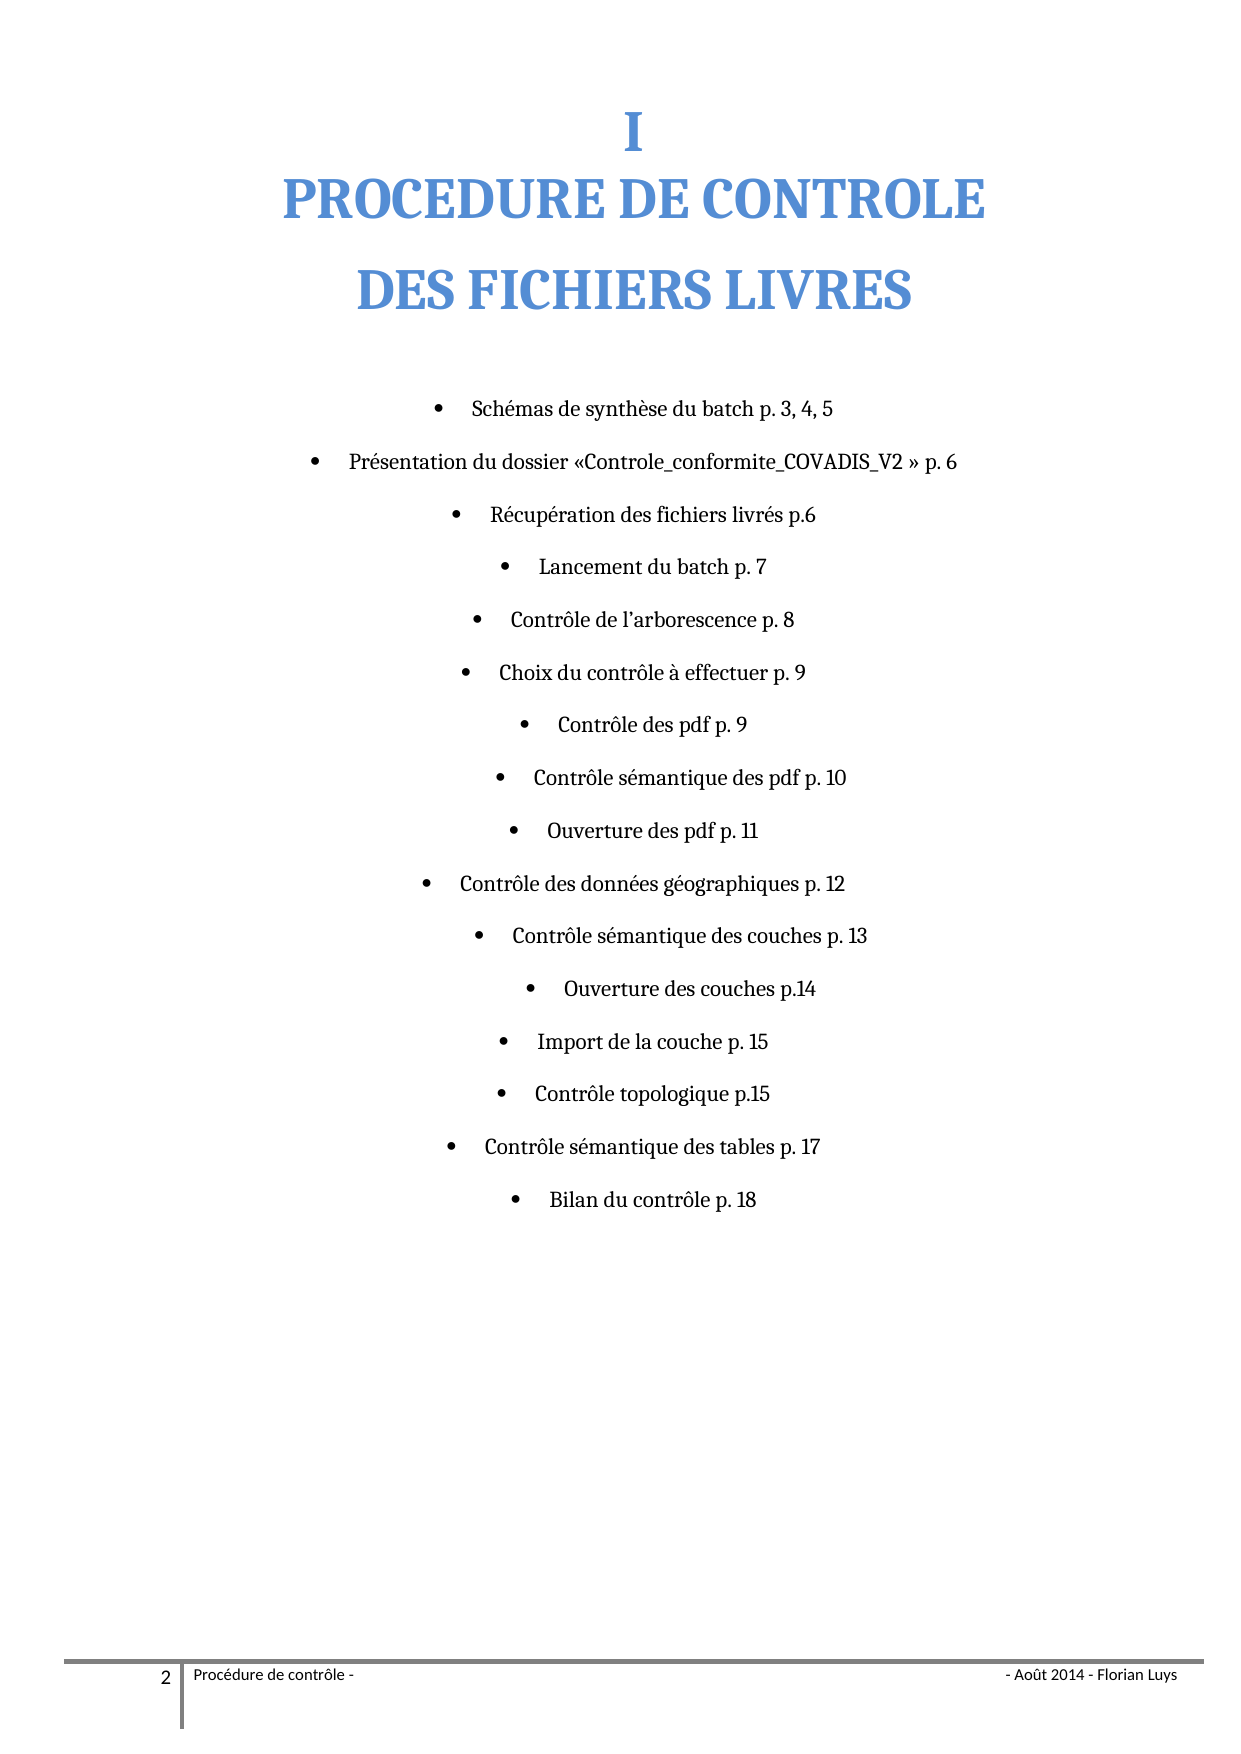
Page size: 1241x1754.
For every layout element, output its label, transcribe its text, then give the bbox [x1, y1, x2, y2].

list Récupération des fichiers livrés p.6 [75, 501, 1193, 528]
list Ouverture des couches p.14 [150, 976, 1193, 1002]
list Schémas de synthèse du batch p. 3, 4, 5 [75, 396, 1193, 422]
text I [75, 99, 1193, 166]
list Contrôle sémantique des pdf p. 10 [150, 765, 1193, 791]
list Contrôle sémantique des tables p. 17 [75, 1134, 1193, 1160]
list Choix du contrôle à effectuer p. 9 [75, 659, 1193, 686]
text DES FICHIERS LIVRES [75, 257, 1193, 324]
list Contrôle des pdf p. 9 [75, 712, 1193, 739]
list Import de la couche p. 15 [75, 1028, 1193, 1055]
list Bilan du contrôle p. 18 [75, 1187, 1193, 1213]
list Lancement du batch p. 7 [75, 554, 1193, 581]
list Contrôle sémantique des couches p. 13 [150, 923, 1193, 949]
list Présentation du dossier «Controle_conformite_COVADIS_V2 » p. 6 [75, 449, 1193, 475]
text PROCEDURE DE CONTROLE [75, 166, 1193, 233]
list Contrôle des données géographiques p. 12 [75, 870, 1193, 897]
list Contrôle topologique p.15 [75, 1081, 1193, 1108]
list Ouverture des pdf p. 11 [75, 818, 1193, 844]
list Contrôle de l’arborescence p. 8 [75, 607, 1193, 633]
